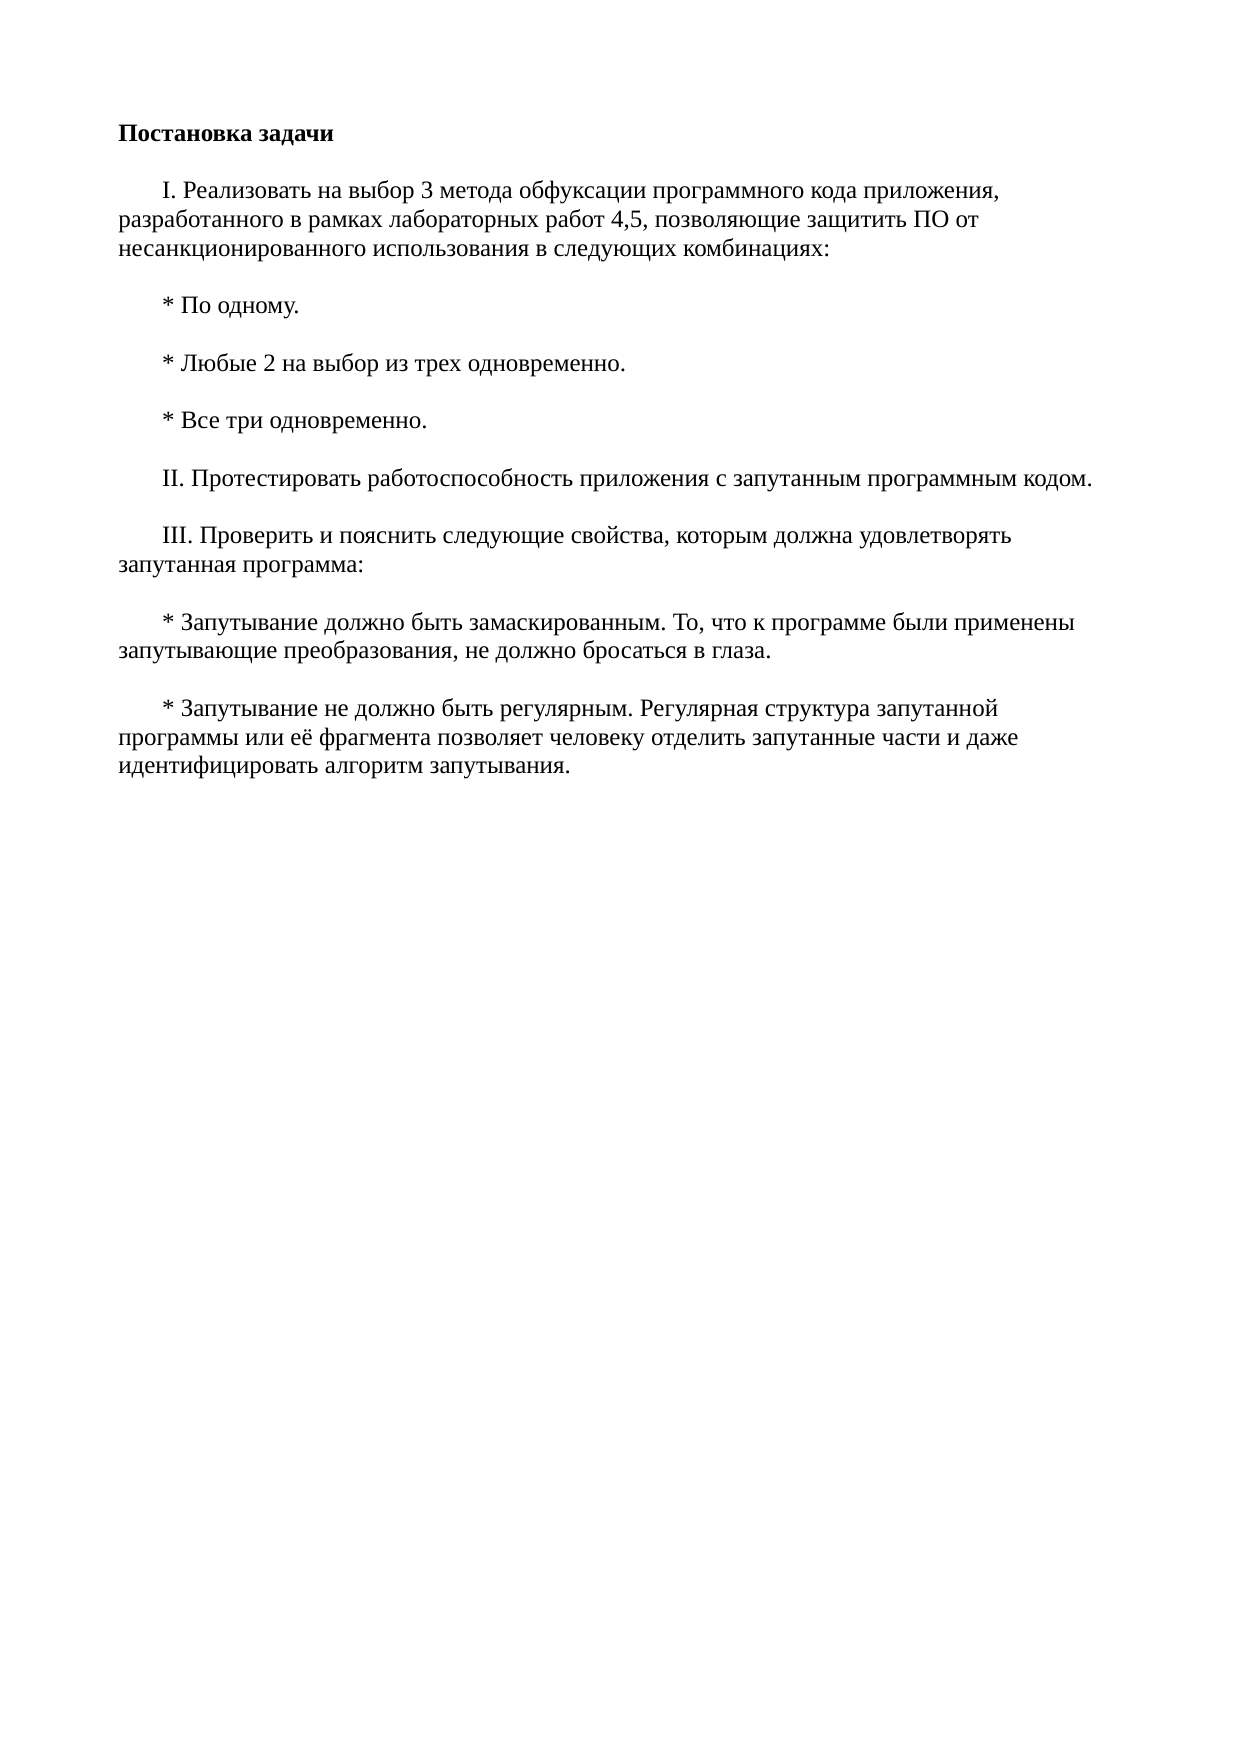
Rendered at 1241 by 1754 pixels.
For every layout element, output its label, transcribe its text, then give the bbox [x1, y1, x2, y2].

text II. Протестировать работоспособность приложения с запутанным программным кодом. [118, 463, 1122, 492]
text * По одному. [118, 291, 1122, 319]
text I. Реализовать на выбор 3 метода обфуксации программного кода приложения, разработанного в рамках лабораторных работ 4,5, позволяющие защитить ПО от несанкционированного использования в следующих комбинациях: [118, 176, 1122, 262]
text III. Проверить и пояснить следующие свойства, которым должна удовлетворять запутанная программа: [118, 521, 1122, 578]
text * Все три одновременно. [118, 406, 1122, 434]
text * Запутывание должно быть замаскированным. То, что к программе были применены запутывающие преобразования, не должно бросаться в глаза. [118, 607, 1122, 664]
text * Любые 2 на выбор из трех одновременно. [118, 348, 1122, 377]
text * Запутывание не должно быть регулярным. Регулярная структура запутанной программы или её фрагмента позволяет человеку отделить запутанные части и даже идентифицировать алгоритм запутывания. [118, 693, 1122, 779]
text Постановка задачи [118, 118, 1122, 147]
